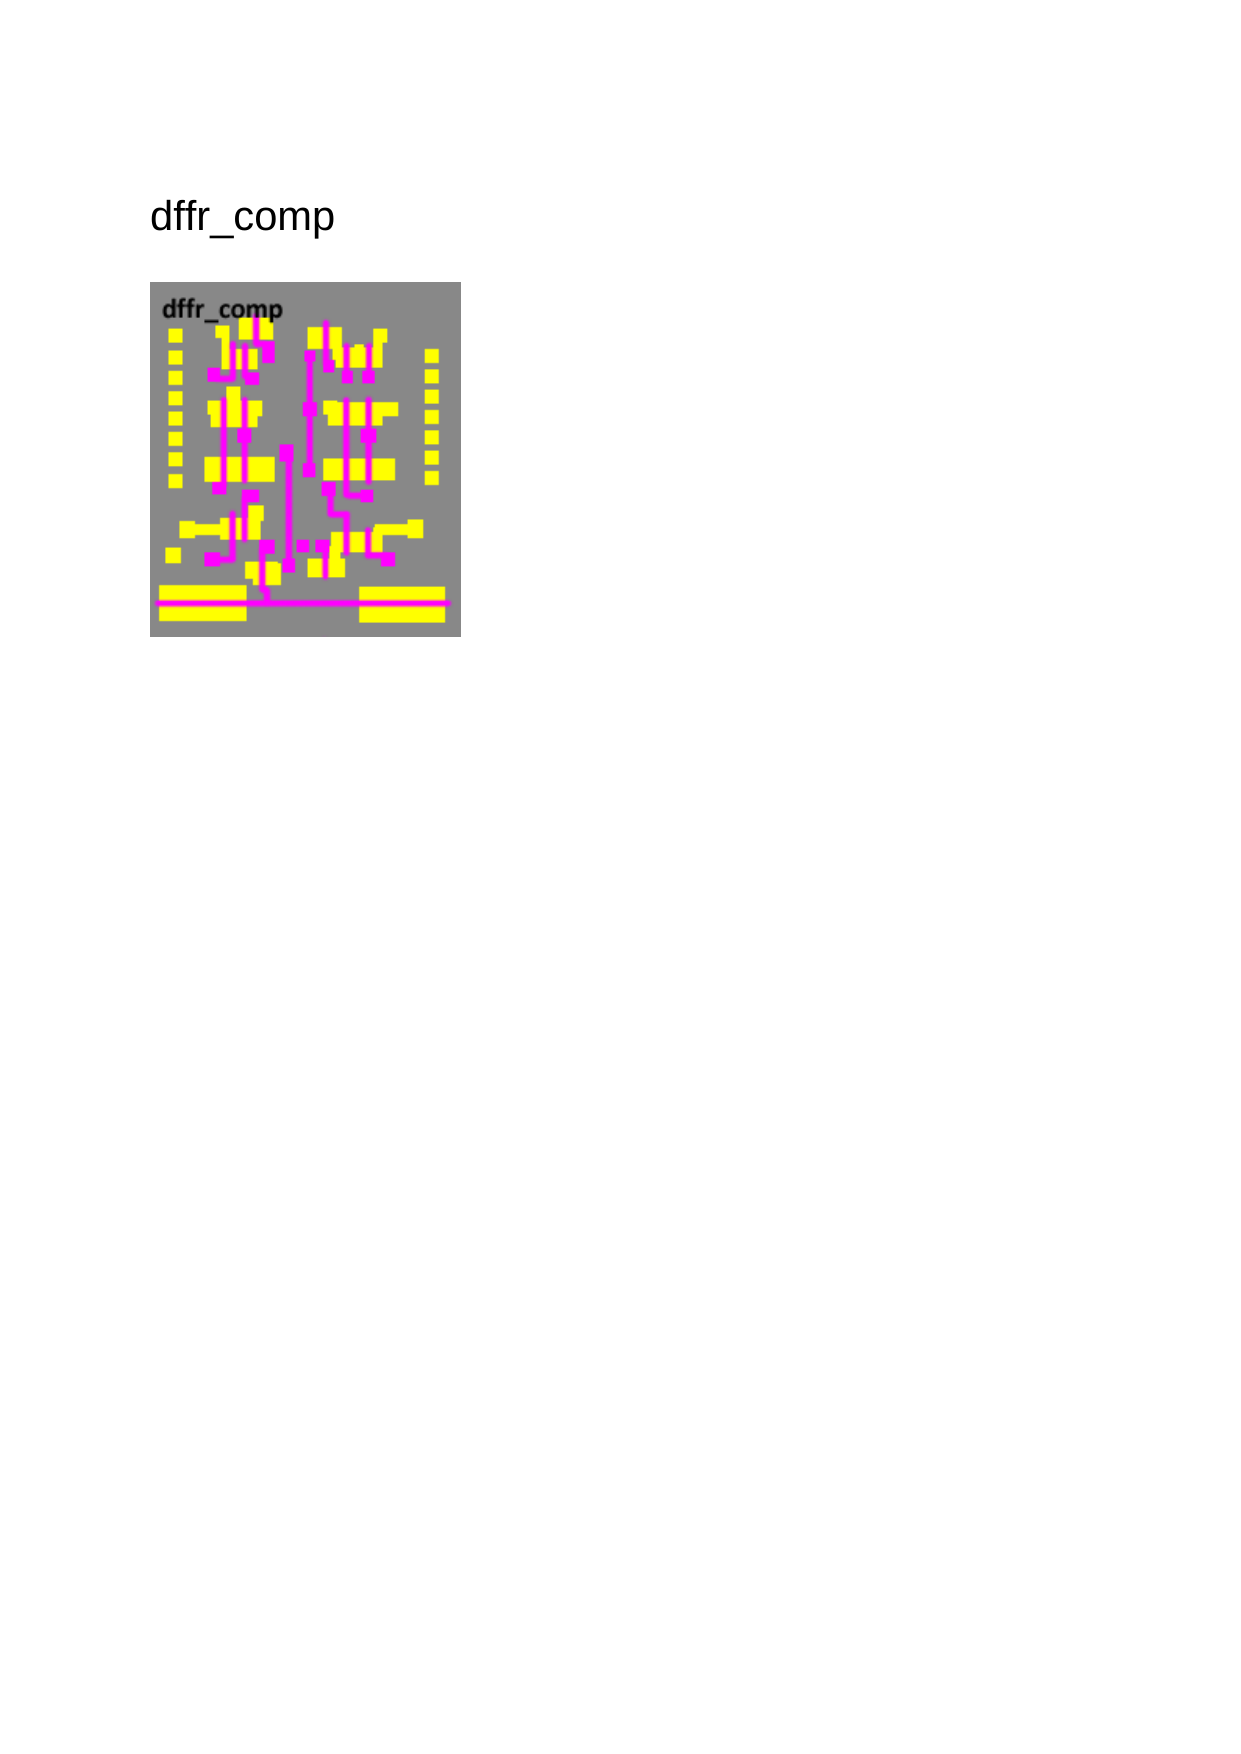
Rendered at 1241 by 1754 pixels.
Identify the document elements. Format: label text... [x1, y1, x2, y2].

picture [150, 282, 461, 637]
subtitle dffr_comp [150, 192, 1090, 239]
